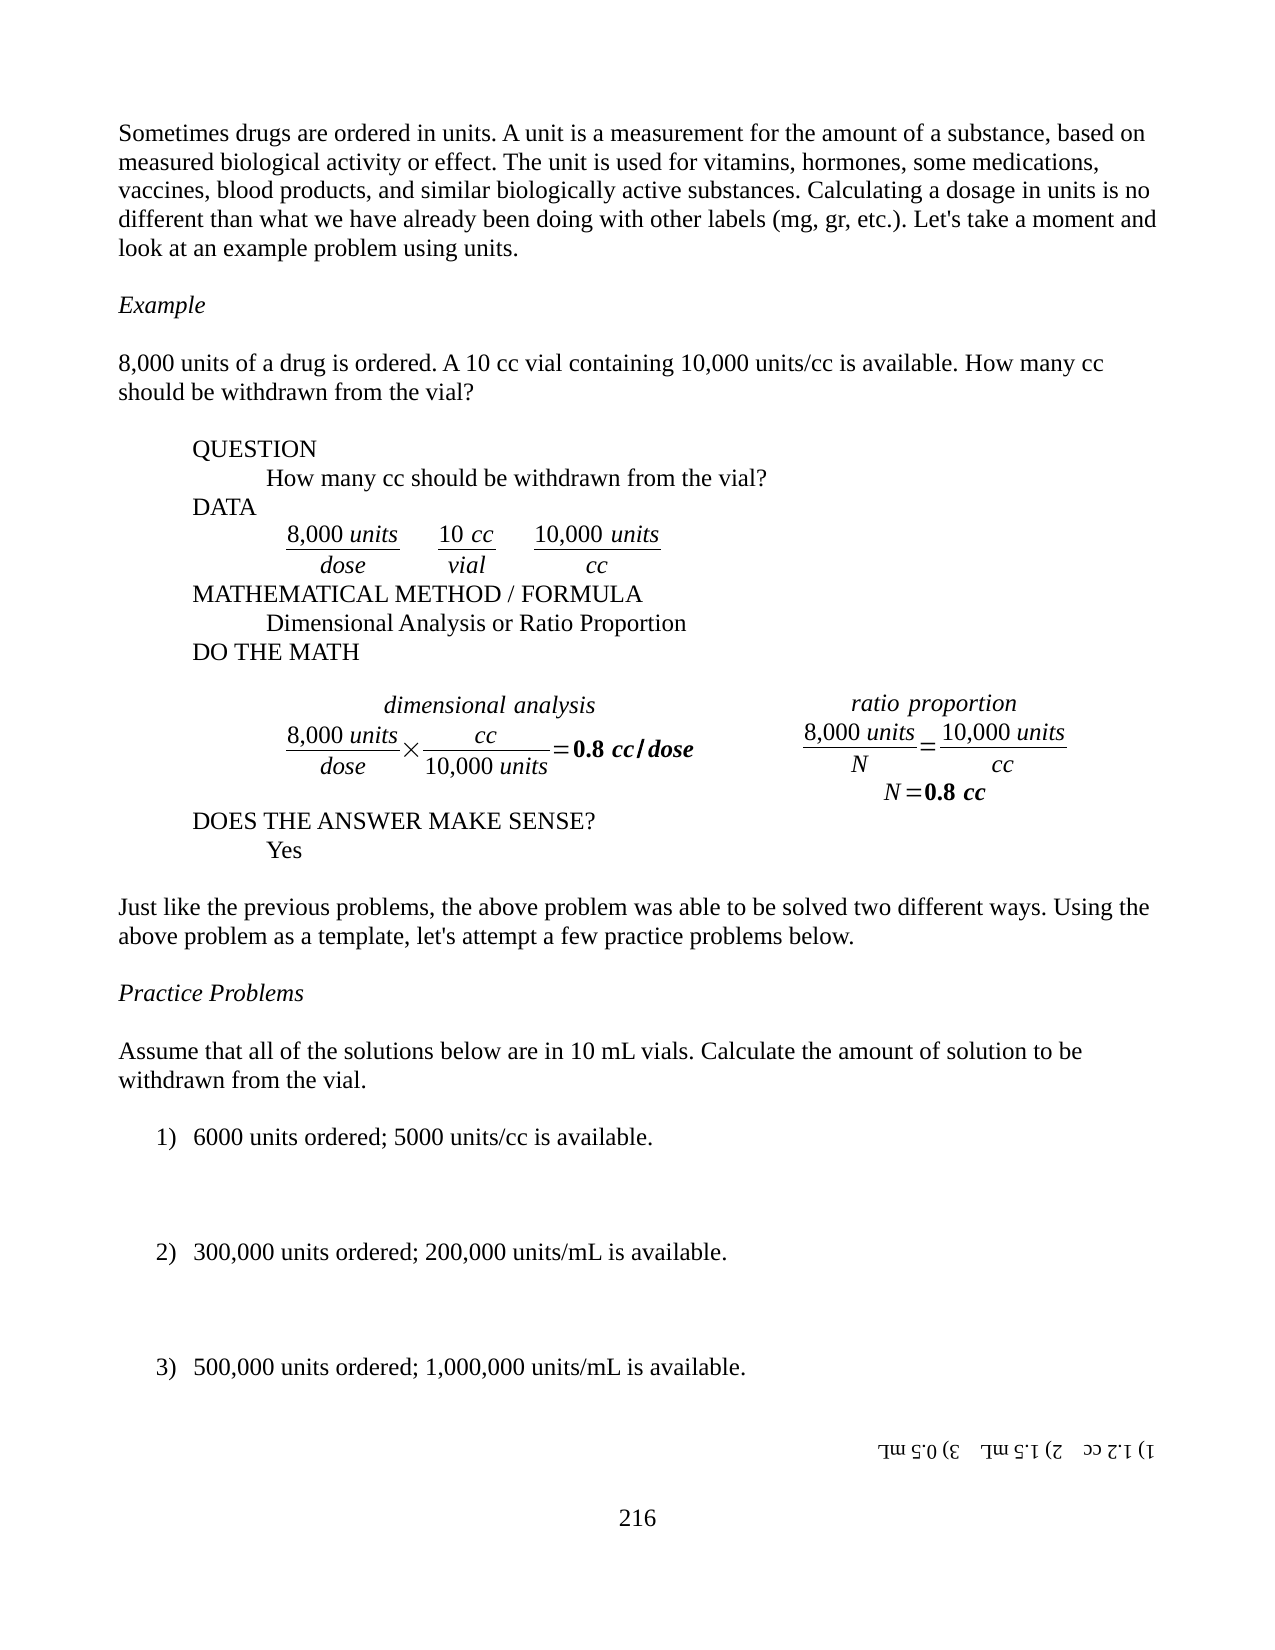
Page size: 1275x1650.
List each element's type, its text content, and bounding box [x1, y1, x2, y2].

text DATA [192, 492, 1157, 521]
text Practice Problems [118, 978, 1157, 1007]
text Sometimes drugs are ordered in units. A unit is a measurement for the amount of a substance, based on measured biological activity or effect. The unit is used for vitamins, hormones, some medications, vaccines, blood products, and similar biologically active substances. Calculating a dosage in units is no different than what we have already been doing with other labels (mg, gr, etc.). Let's take a moment and look at an example problem using units. [118, 118, 1157, 262]
text How many cc should be withdrawn from the vial? [266, 463, 1157, 492]
text Dimensional Analysis or Ratio Proportion [266, 608, 1157, 637]
text Yes [266, 835, 1157, 863]
list 300,000 units ordered; 200,000 units/mL is available. [156, 1237, 1157, 1266]
text Assume that all of the solutions below are in 10 mL vials. Calculate the amount of solution to be withdrawn from the vial. [118, 1036, 1157, 1093]
list 500,000 units ordered; 1,000,000 units/mL is available. [156, 1352, 1157, 1381]
text DO THE MATH [192, 637, 1157, 666]
text QUESTION [192, 434, 1157, 463]
text 8,000 units of a drug is ordered. A 10 cc vial containing 10,000 units/cc is available. How many cc should be withdrawn from the vial? [118, 348, 1157, 406]
text DOES THE ANSWER MAKE SENSE? [192, 806, 1157, 835]
text Example [118, 291, 1157, 319]
list 6000 units ordered; 5000 units/cc is available. [156, 1122, 1157, 1151]
text MATHEMATICAL METHOD / FORMULA [192, 579, 1157, 608]
text Just like the previous problems, the above problem was able to be solved two different ways. Using the above problem as a template, let's attempt a few practice problems below. [118, 892, 1157, 950]
